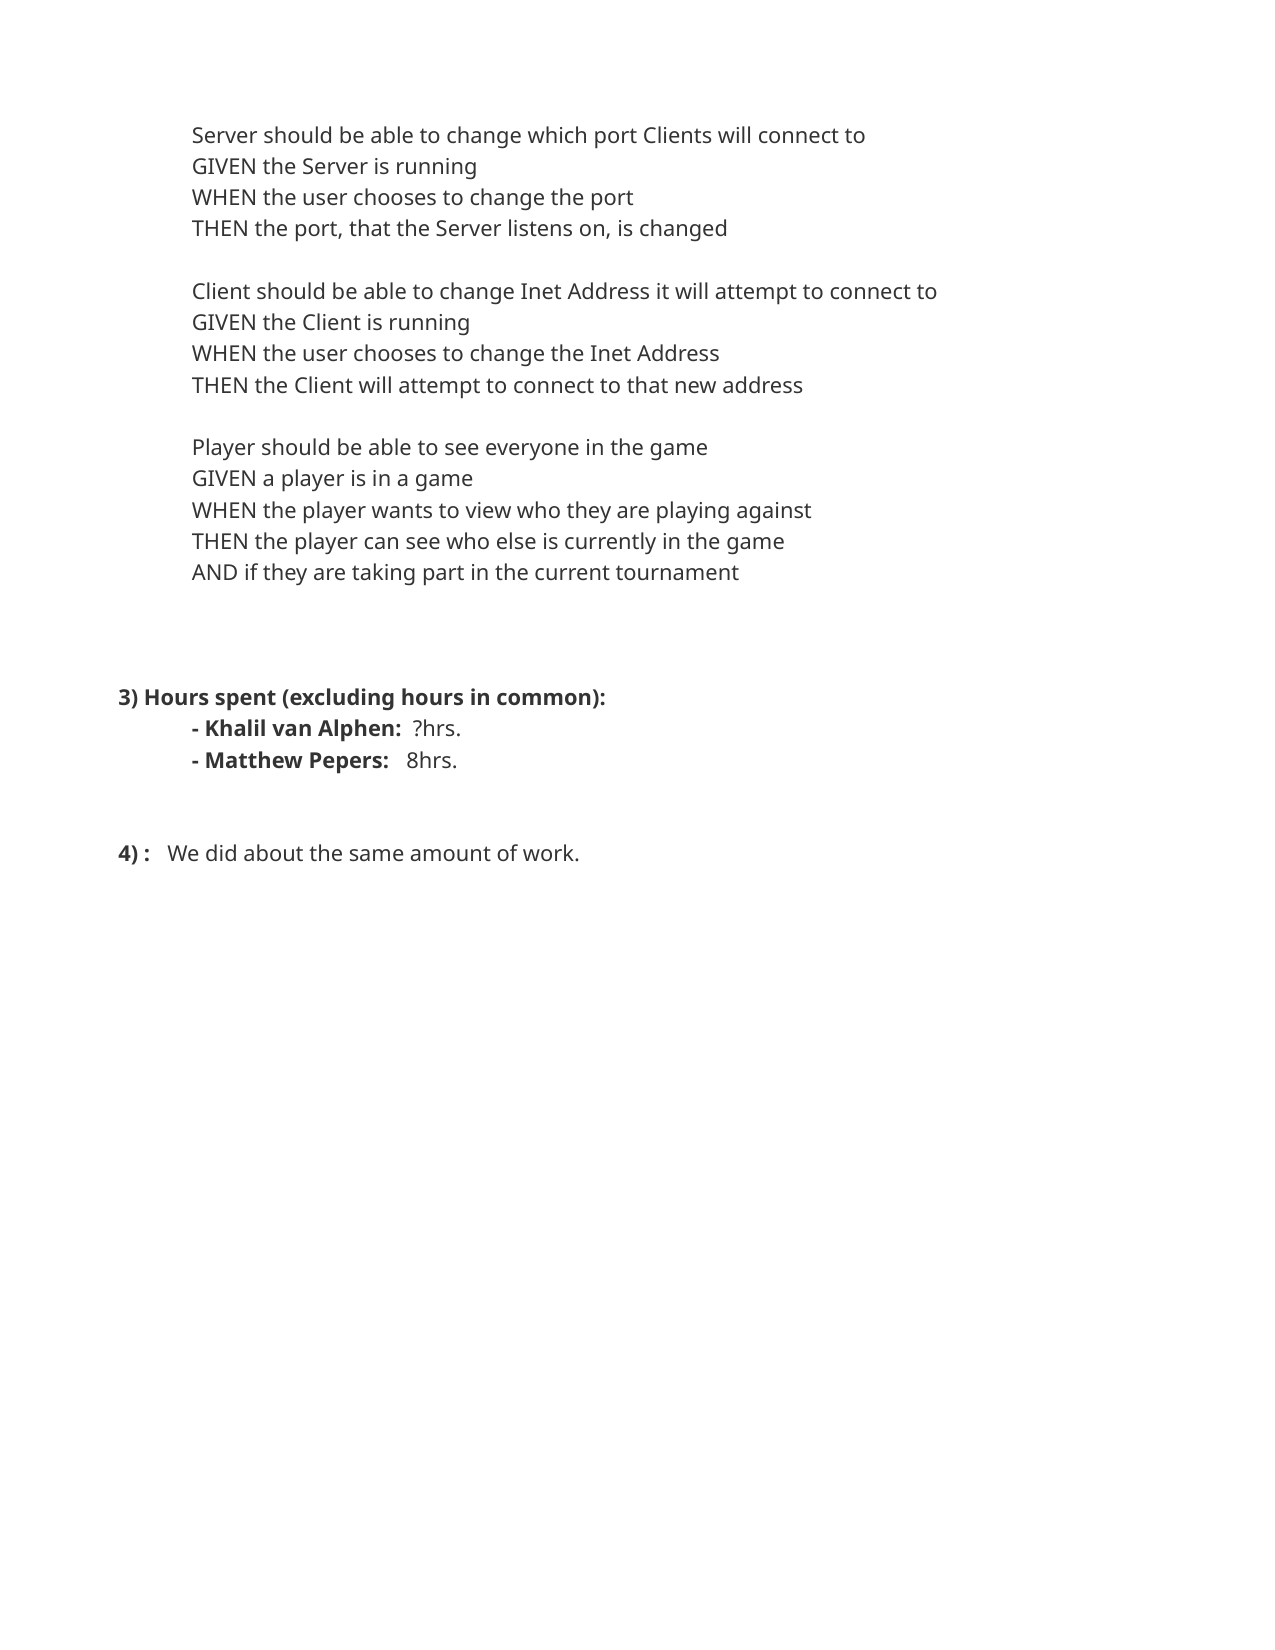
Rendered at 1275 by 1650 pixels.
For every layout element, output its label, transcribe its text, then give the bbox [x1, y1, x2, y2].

text 4) : We did about the same amount of work. [118, 837, 1157, 868]
text GIVEN a player is in a game WHEN the player wants to view who they are playing against THEN the player can see who else is currently in the game AND if they are taking part in the current tournament [118, 462, 1157, 587]
text Server should be able to change which port Clients will connect to [118, 118, 1157, 149]
text GIVEN the Client is running WHEN the user chooses to change the Inet Address THEN the Client will attempt to connect to that new address [118, 306, 1157, 399]
text Client should be able to change Inet Address it will attempt to connect to [118, 274, 1157, 306]
text 3) Hours spent (excluding hours in common): [118, 681, 1157, 712]
text Player should be able to see everyone in the game [118, 431, 1157, 462]
text - Khalil van Alphen: ?hrs. [118, 712, 1157, 743]
text - Matthew Pepers: 8hrs. [118, 743, 1157, 774]
text GIVEN the Server is running WHEN the user chooses to change the port THEN the port, that the Server listens on, is changed [118, 149, 1157, 243]
